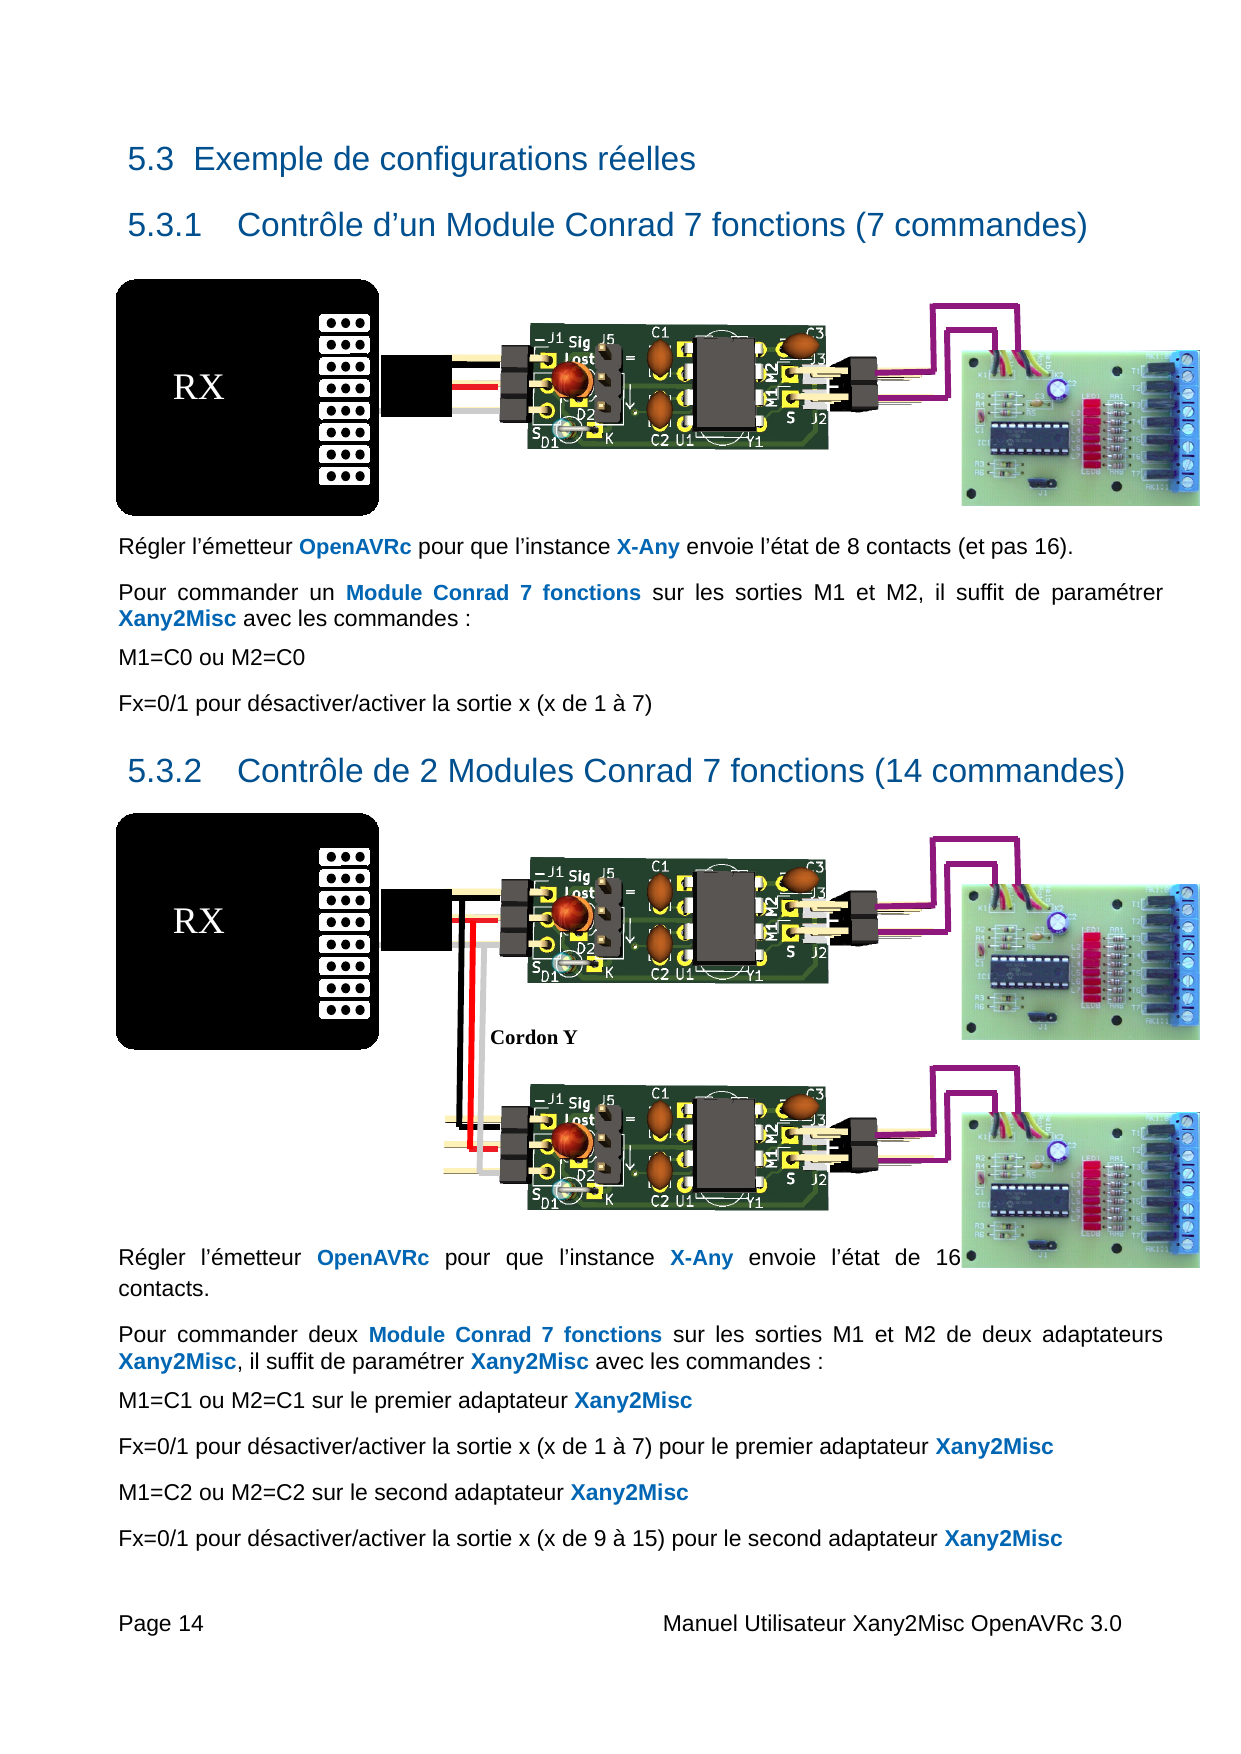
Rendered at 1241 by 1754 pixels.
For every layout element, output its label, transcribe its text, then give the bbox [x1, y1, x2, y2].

picture [476, 948, 481, 985]
text M1=C2 ou M2=C2 sur le second adaptateur Xany2Misc [118, 1479, 1164, 1505]
picture [961, 350, 1200, 506]
text Fx=0/1 pour désactiver/activer la sortie x (x de 1 à 7) [118, 690, 1164, 717]
picture [465, 923, 470, 942]
picture [463, 1084, 467, 1124]
subtitle Contrôle d’un Module Conrad 7 fonctions (7 commandes) [118, 205, 1164, 243]
picture [961, 1112, 1200, 1268]
picture [452, 901, 459, 918]
picture [474, 1084, 478, 1124]
picture [452, 923, 458, 942]
text Pour commander un Module Conrad 7 fonctions sur les sorties M1 et M2, il suffit de paramétrer Xany2Misc avec les commandes : [118, 579, 1164, 632]
picture [437, 948, 458, 985]
text Pour commander deux Module Conrad 7 fonctions sur les sorties M1 et M2 de deux adaptateurs Xany2Misc, il suffit de paramétrer Xany2Misc avec les commandes : [118, 1321, 1164, 1374]
picture [437, 1084, 934, 1212]
picture [437, 323, 934, 451]
subtitle Contrôle de 2 Modules Conrad 7 fonctions (14 commandes) [118, 751, 1164, 789]
picture [465, 948, 469, 985]
picture [437, 857, 934, 985]
text Régler l’émetteur OpenAVRc pour que l’instance X-Any envoie l’état de 16 contacts. [118, 1244, 1164, 1302]
text Fx=0/1 pour désactiver/activer la sortie x (x de 1 à 7) pour le premier adaptateur Xany2Misc [118, 1433, 1164, 1459]
text M1=C0 ou M2=C0 [118, 644, 1164, 670]
text Fx=0/1 pour désactiver/activer la sortie x (x de 9 à 15) pour le second adaptateur Xany2Misc [118, 1525, 1164, 1551]
picture [961, 884, 1200, 1040]
subtitle Exemple de configurations réelles [118, 139, 1164, 178]
text M1=C1 ou M2=C1 sur le premier adaptateur Xany2Misc [118, 1387, 1164, 1413]
text Régler l’émetteur OpenAVRc pour que l’instance X-Any envoie l’état de 8 contacts (et pas 16). [118, 533, 1164, 559]
